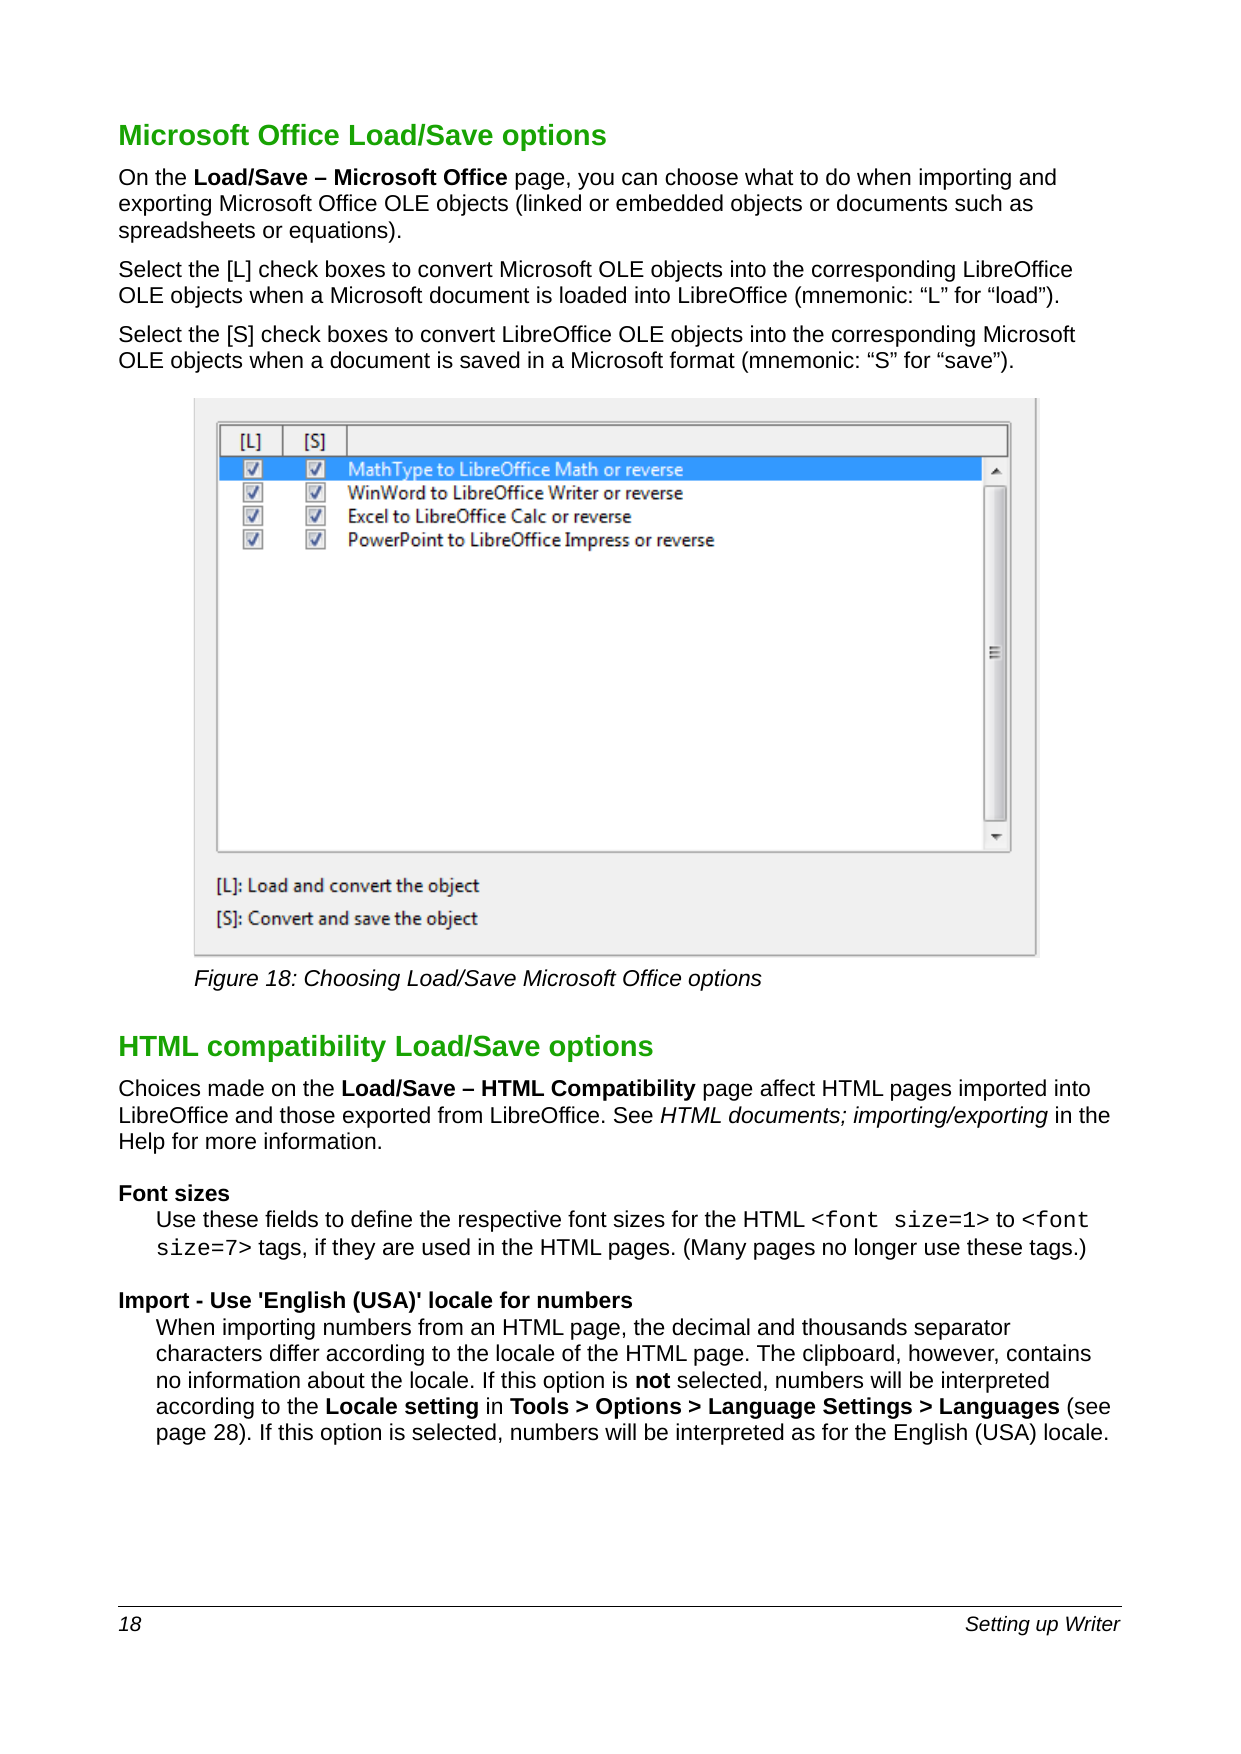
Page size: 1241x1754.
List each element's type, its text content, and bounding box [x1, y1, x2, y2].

text Use these fields to define the respective font sizes for the HTML <font size=1> to <font size=7> tags, if they are used in the HTML pages. (Many pages no longer use these tags.) [156, 1206, 1122, 1262]
text Figure 18: Choosing Load/Save Microsoft Office options [194, 964, 1046, 991]
text When importing numbers from an HTML page, the decimal and thousands separator characters differ according to the locale of the HTML page. The clipboard, however, contains no information about the locale. If this option is not selected, numbers will be interpreted according to the Locale setting in Tools > Options > Language Settings > Languages (see page 28). If this option is selected, numbers will be interpreted as for the English (USA) locale. [156, 1314, 1122, 1446]
picture [193, 398, 1040, 958]
subtitle Microsoft Office Load/Save options [118, 118, 1122, 152]
text Select the [L] check boxes to convert Microsoft OLE objects into the corresponding LibreOffice OLE objects when a Microsoft document is loaded into LibreOffice (mnemonic: “L” for “load”). [118, 256, 1122, 308]
text On the Load/Save – Microsoft Office page, you can choose what to do when importing and exporting Microsoft Office OLE objects (linked or embedded objects or documents such as spreadsheets or equations). [118, 164, 1122, 243]
text Font sizes [118, 1179, 1122, 1206]
text Choices made on the Load/Save – HTML Compatibility page affect HTML pages imported into LibreOffice and those exported from LibreOffice. See HTML documents; importing/exporting in the Help for more information. [118, 1075, 1122, 1154]
subtitle HTML compatibility Load/Save options [118, 1029, 1122, 1063]
text Select the [S] check boxes to convert LibreOffice OLE objects into the corresponding Microsoft OLE objects when a document is saved in a Microsoft format (mnemonic: “S” for “save”). [118, 321, 1122, 373]
text Import - Use 'English (USA)' locale for numbers [118, 1287, 1122, 1314]
